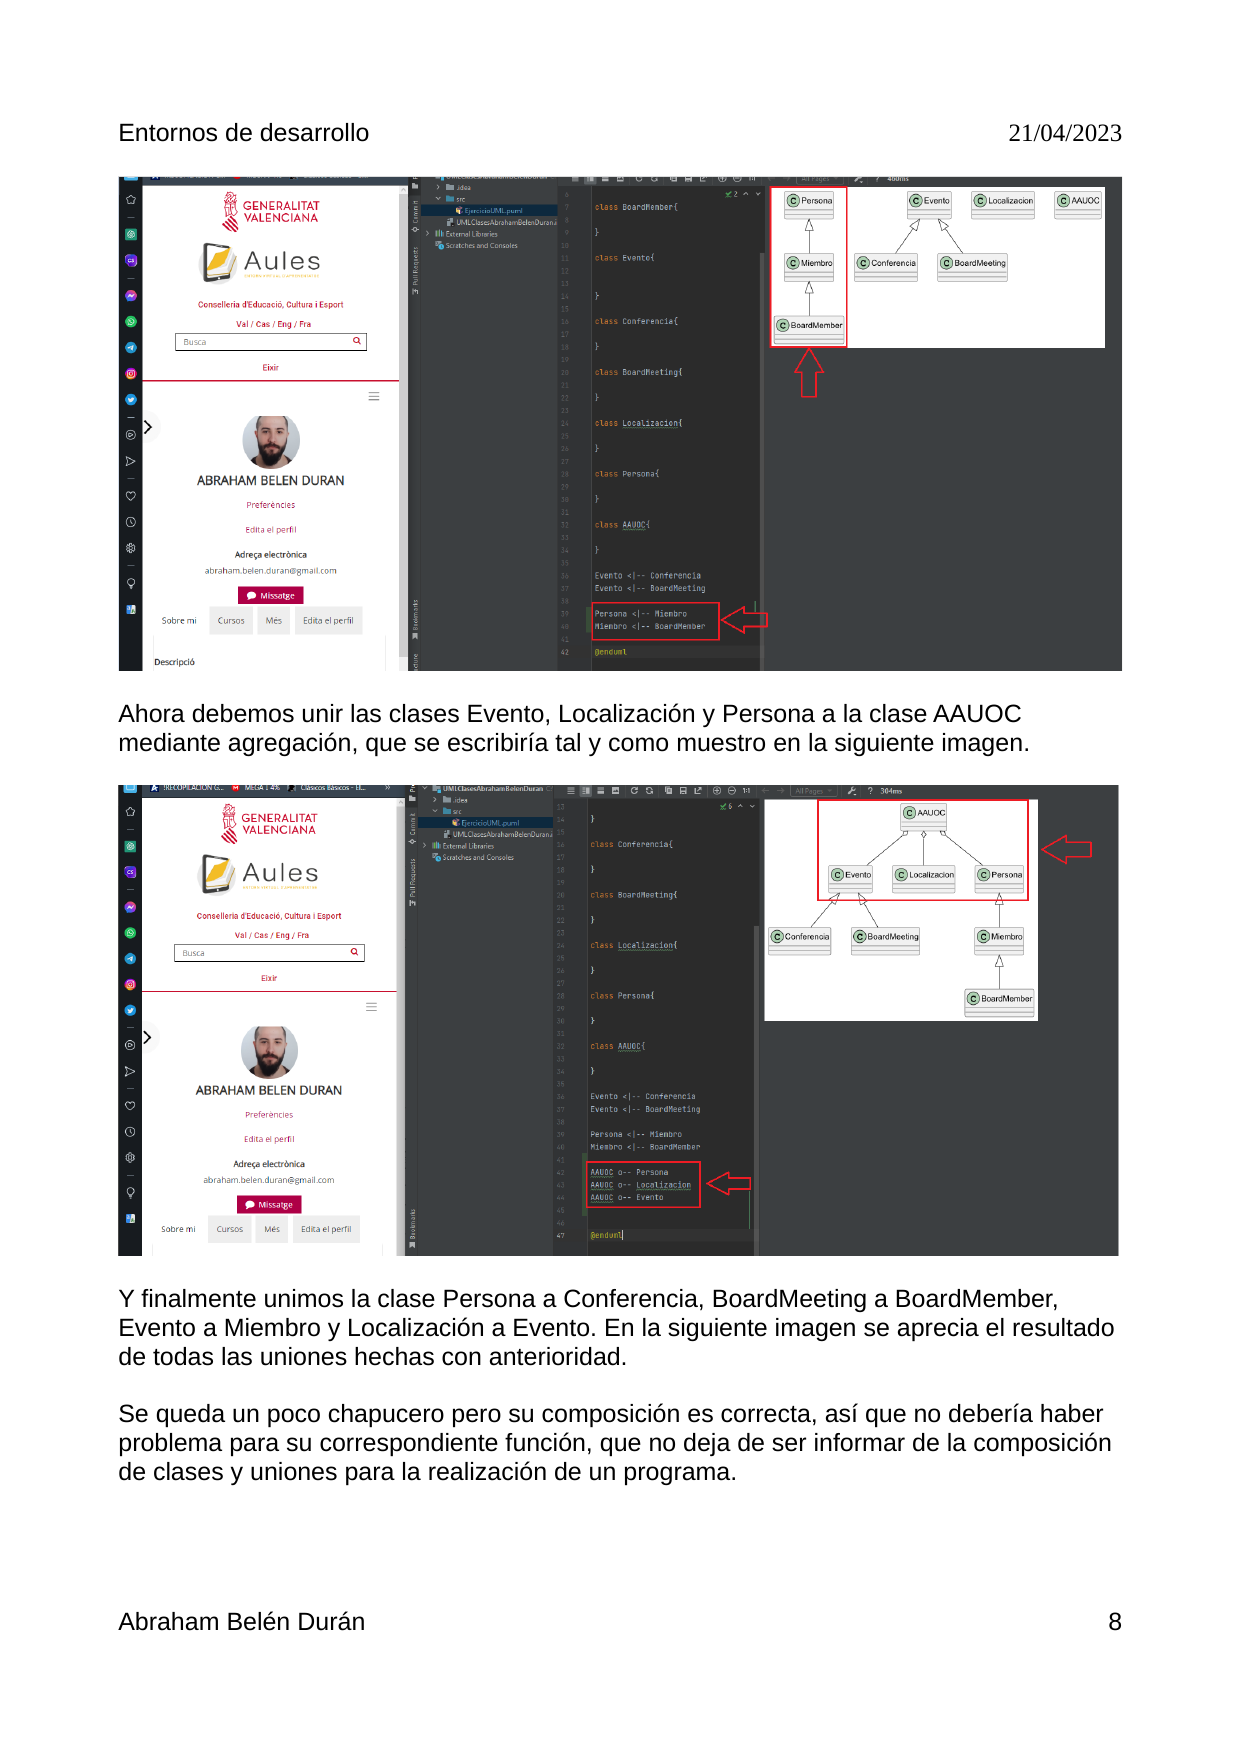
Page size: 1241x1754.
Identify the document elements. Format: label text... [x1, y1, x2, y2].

text Se queda un poco chapucero pero su composición es correcta, así que no debería haber problema para su correspondiente función, que no deja de ser informar de la composición de clases y uniones para la realización de un programa. [118, 1399, 1122, 1485]
text Y finalmente unimos la clase Persona a Conferencia, BoardMeeting a BoardMember, Evento a Miembro y Localización a Evento. En la siguiente imagen se aprecia el resultado de todas las uniones hechas con anterioridad. [118, 1284, 1122, 1370]
picture [118, 176, 1123, 671]
picture [118, 785, 1123, 1256]
text Ahora debemos unir las clases Evento, Localización y Persona a la clase AAUOC mediante agregación, que se escribiría tal y como muestro en la siguiente imagen. [118, 699, 1122, 757]
